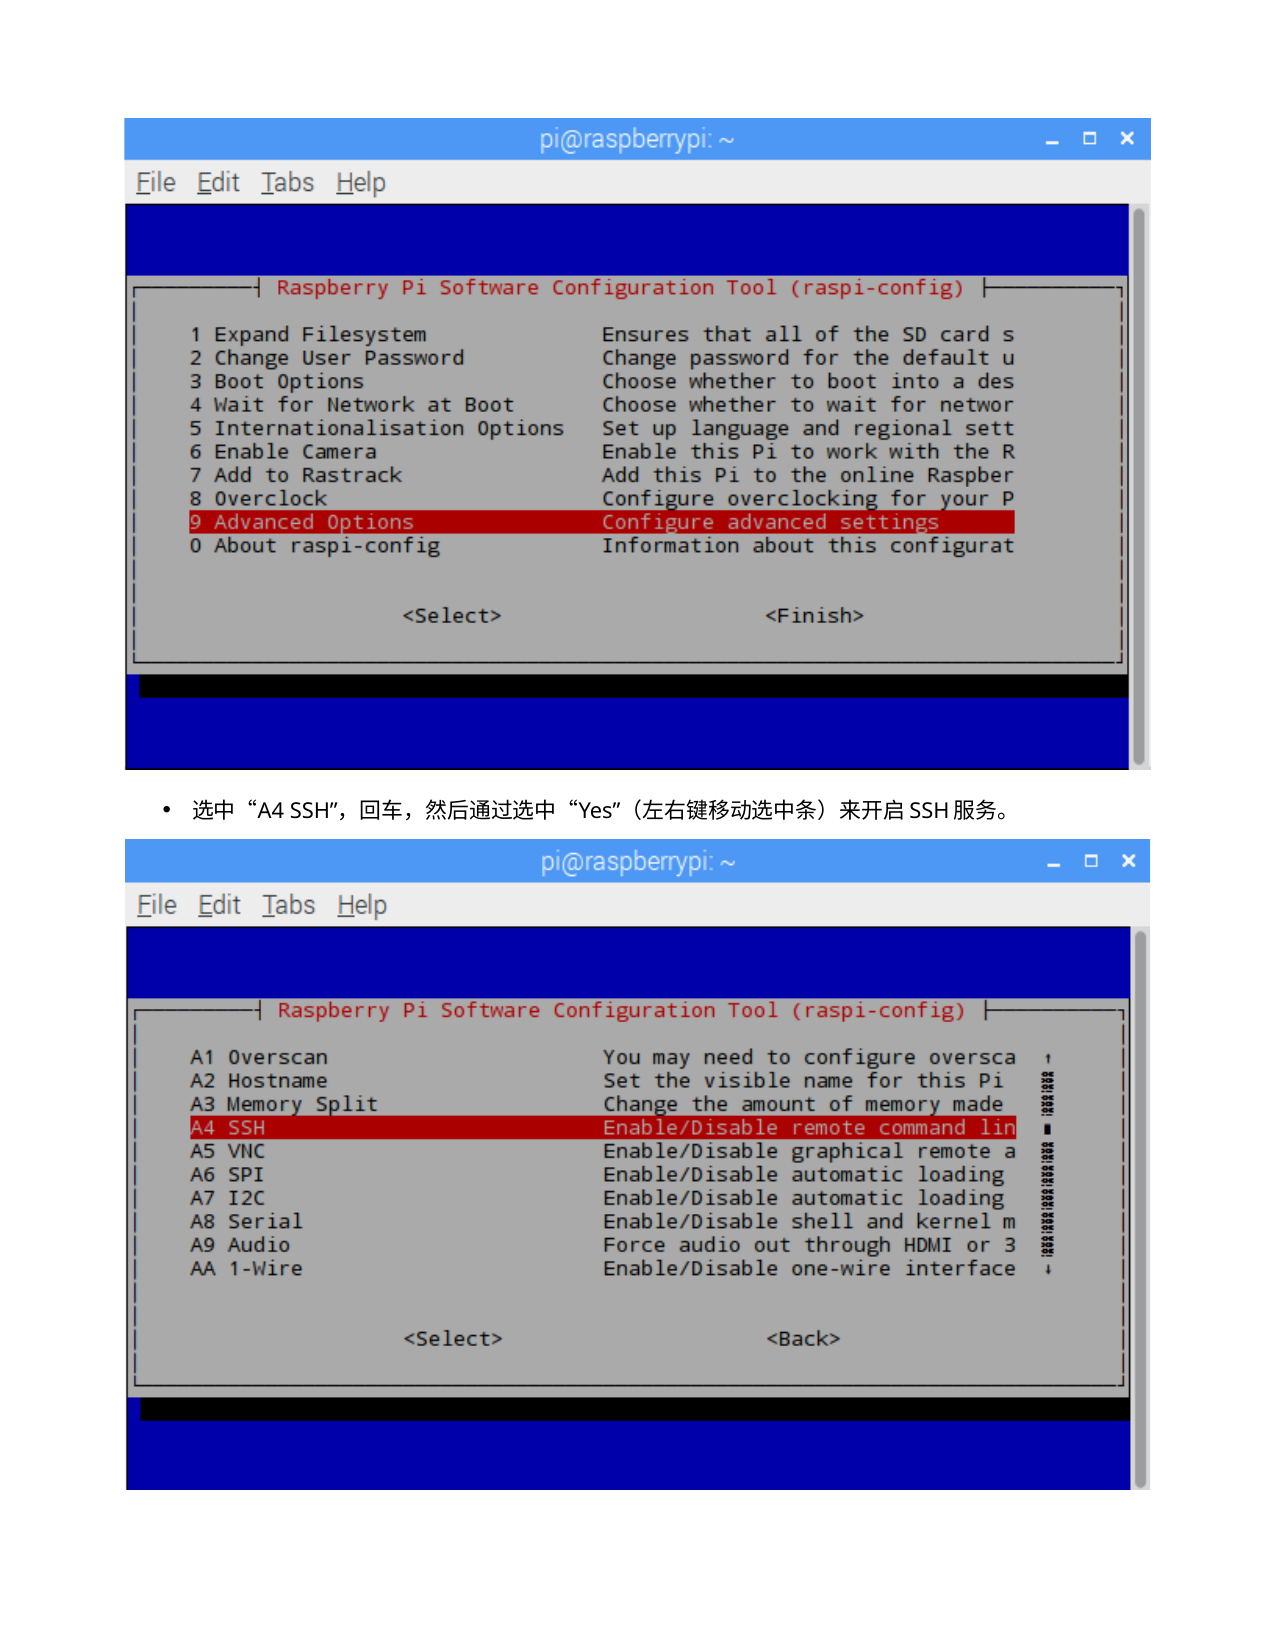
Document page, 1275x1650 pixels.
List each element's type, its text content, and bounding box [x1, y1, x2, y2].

picture [125, 839, 1150, 1490]
picture [124, 118, 1151, 770]
list 选中“A4 SSH”，回车，然后通过选中“Yes”（左右键移动选中条）来开启SSH服务。 [162, 784, 1157, 825]
